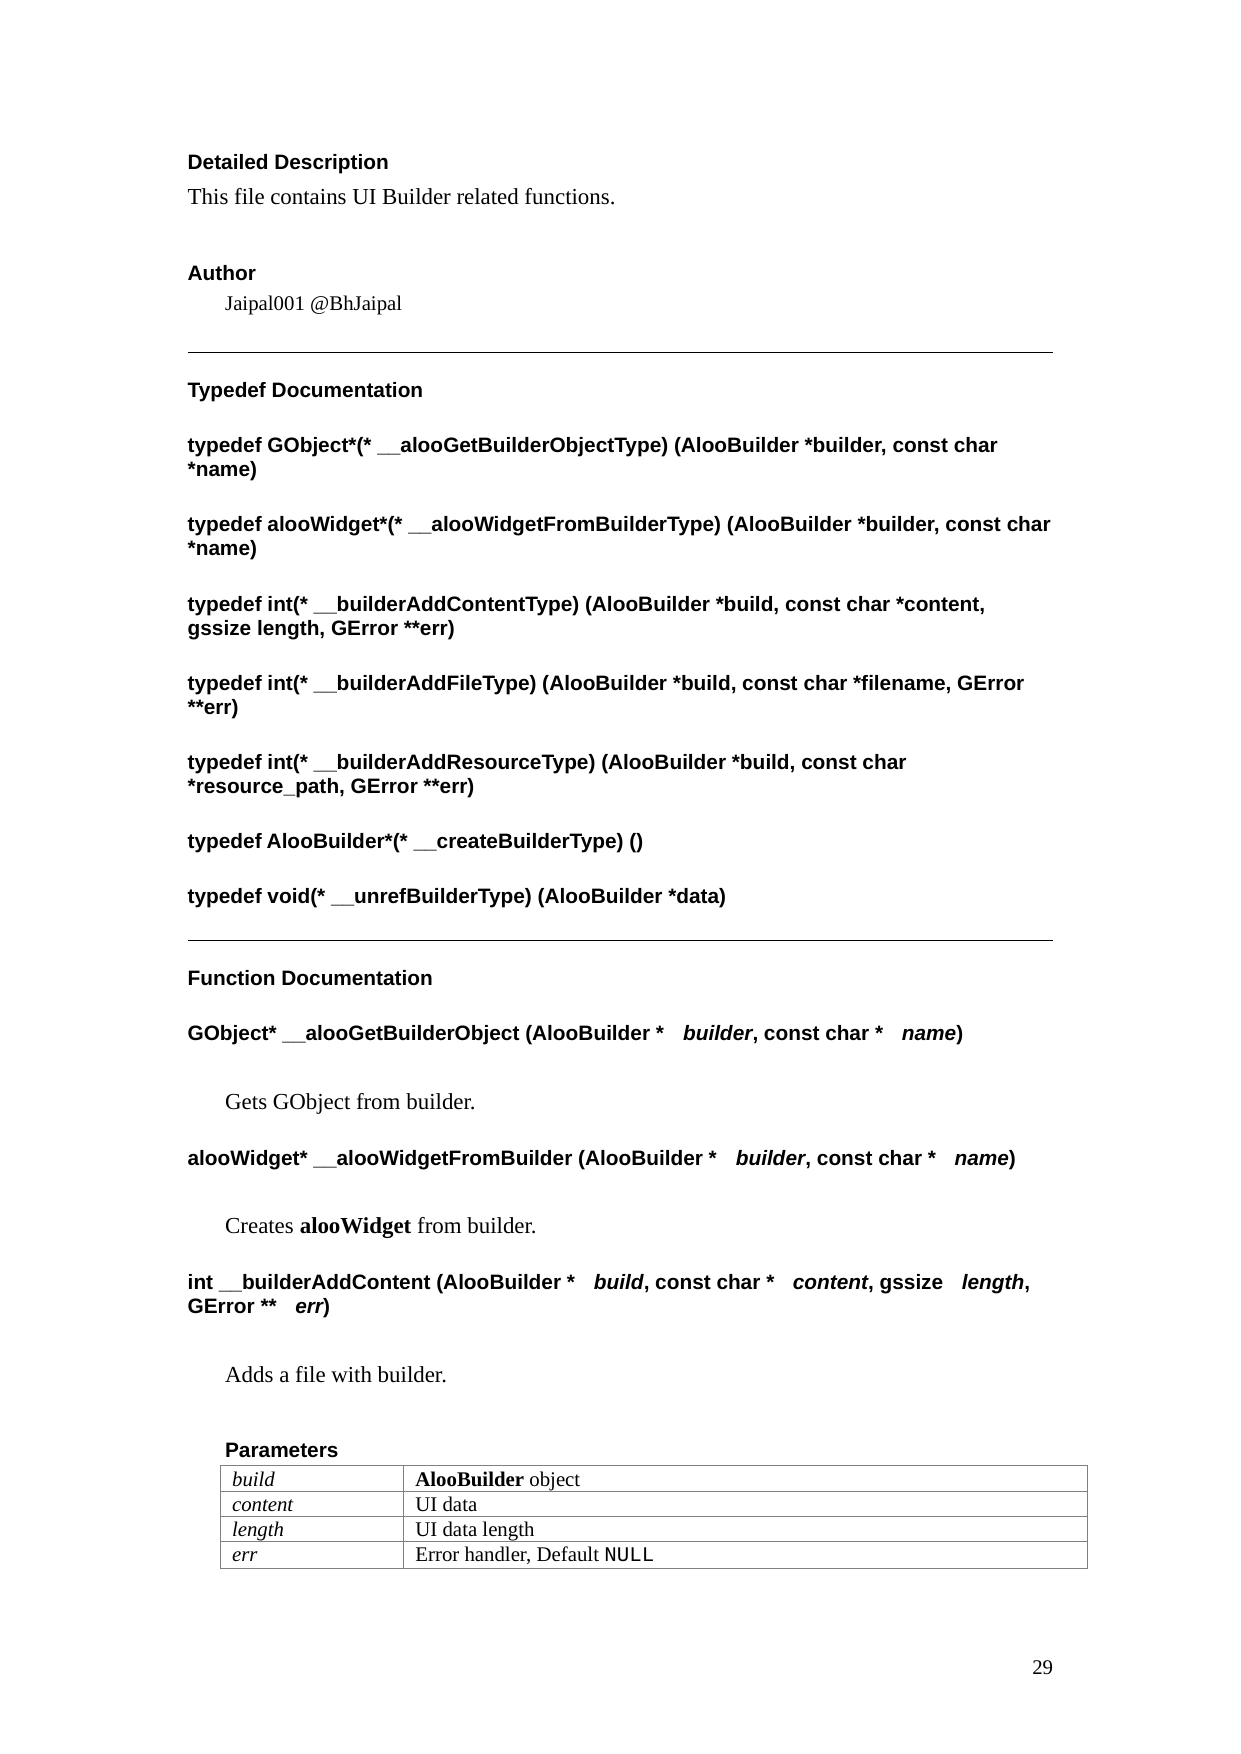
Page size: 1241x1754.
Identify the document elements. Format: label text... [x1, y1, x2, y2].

table_cell UI data [404, 1492, 1087, 1516]
table_cell err [221, 1542, 403, 1567]
subtitle typedef AlooBuilder*(* __createBuilderType) () [187, 829, 1053, 853]
subtitle typedef int(* __builderAddResourceType) (AlooBuilder *build, const char *resource_path, GError **err) [187, 750, 1053, 798]
table_cell UI data length [404, 1517, 1087, 1541]
subtitle Typedef Documentation [187, 378, 1053, 402]
subtitle typedef void(* __unrefBuilderType) (AlooBuilder *data) [187, 884, 1053, 908]
text Adds a file with builder. [225, 1361, 1053, 1387]
table_header AlooBuilder object [404, 1466, 1087, 1491]
subtitle typedef int(* __builderAddFileType) (AlooBuilder *build, const char *filename, GError **err) [187, 671, 1053, 718]
subtitle Author [187, 261, 1053, 285]
subtitle Parameters [225, 1438, 1053, 1462]
subtitle GObject* __alooGetBuilderObject (AlooBuilder * builder, const char * name) [187, 1021, 1053, 1045]
table_cell content [221, 1492, 403, 1516]
table_header build [221, 1466, 403, 1491]
subtitle int __builderAddContent (AlooBuilder * build, const char * content, gssize length, GError ** err) [187, 1270, 1053, 1318]
subtitle Function Documentation [187, 966, 1053, 990]
subtitle typedef GObject*(* __alooGetBuilderObjectType) (AlooBuilder *builder, const char *name) [187, 433, 1053, 481]
subtitle typedef int(* __builderAddContentType) (AlooBuilder *build, const char *content, gssize length, GError **err) [187, 591, 1053, 639]
text Jaipal001 @BhJaipal [225, 291, 1053, 315]
subtitle typedef alooWidget*(* __alooWidgetFromBuilderType) (AlooBuilder *builder, const char *name) [187, 512, 1053, 560]
table_cell Error handler, Default NULL [404, 1542, 1087, 1567]
text This file contains UI Builder related functions. [187, 183, 1053, 210]
text Creates alooWidget from builder. [225, 1212, 1053, 1239]
subtitle Detailed Description [187, 150, 1053, 174]
subtitle alooWidget* __alooWidgetFromBuilder (AlooBuilder * builder, const char * name) [187, 1146, 1053, 1169]
table_cell length [221, 1517, 403, 1541]
text Gets GObject from builder. [225, 1088, 1053, 1114]
